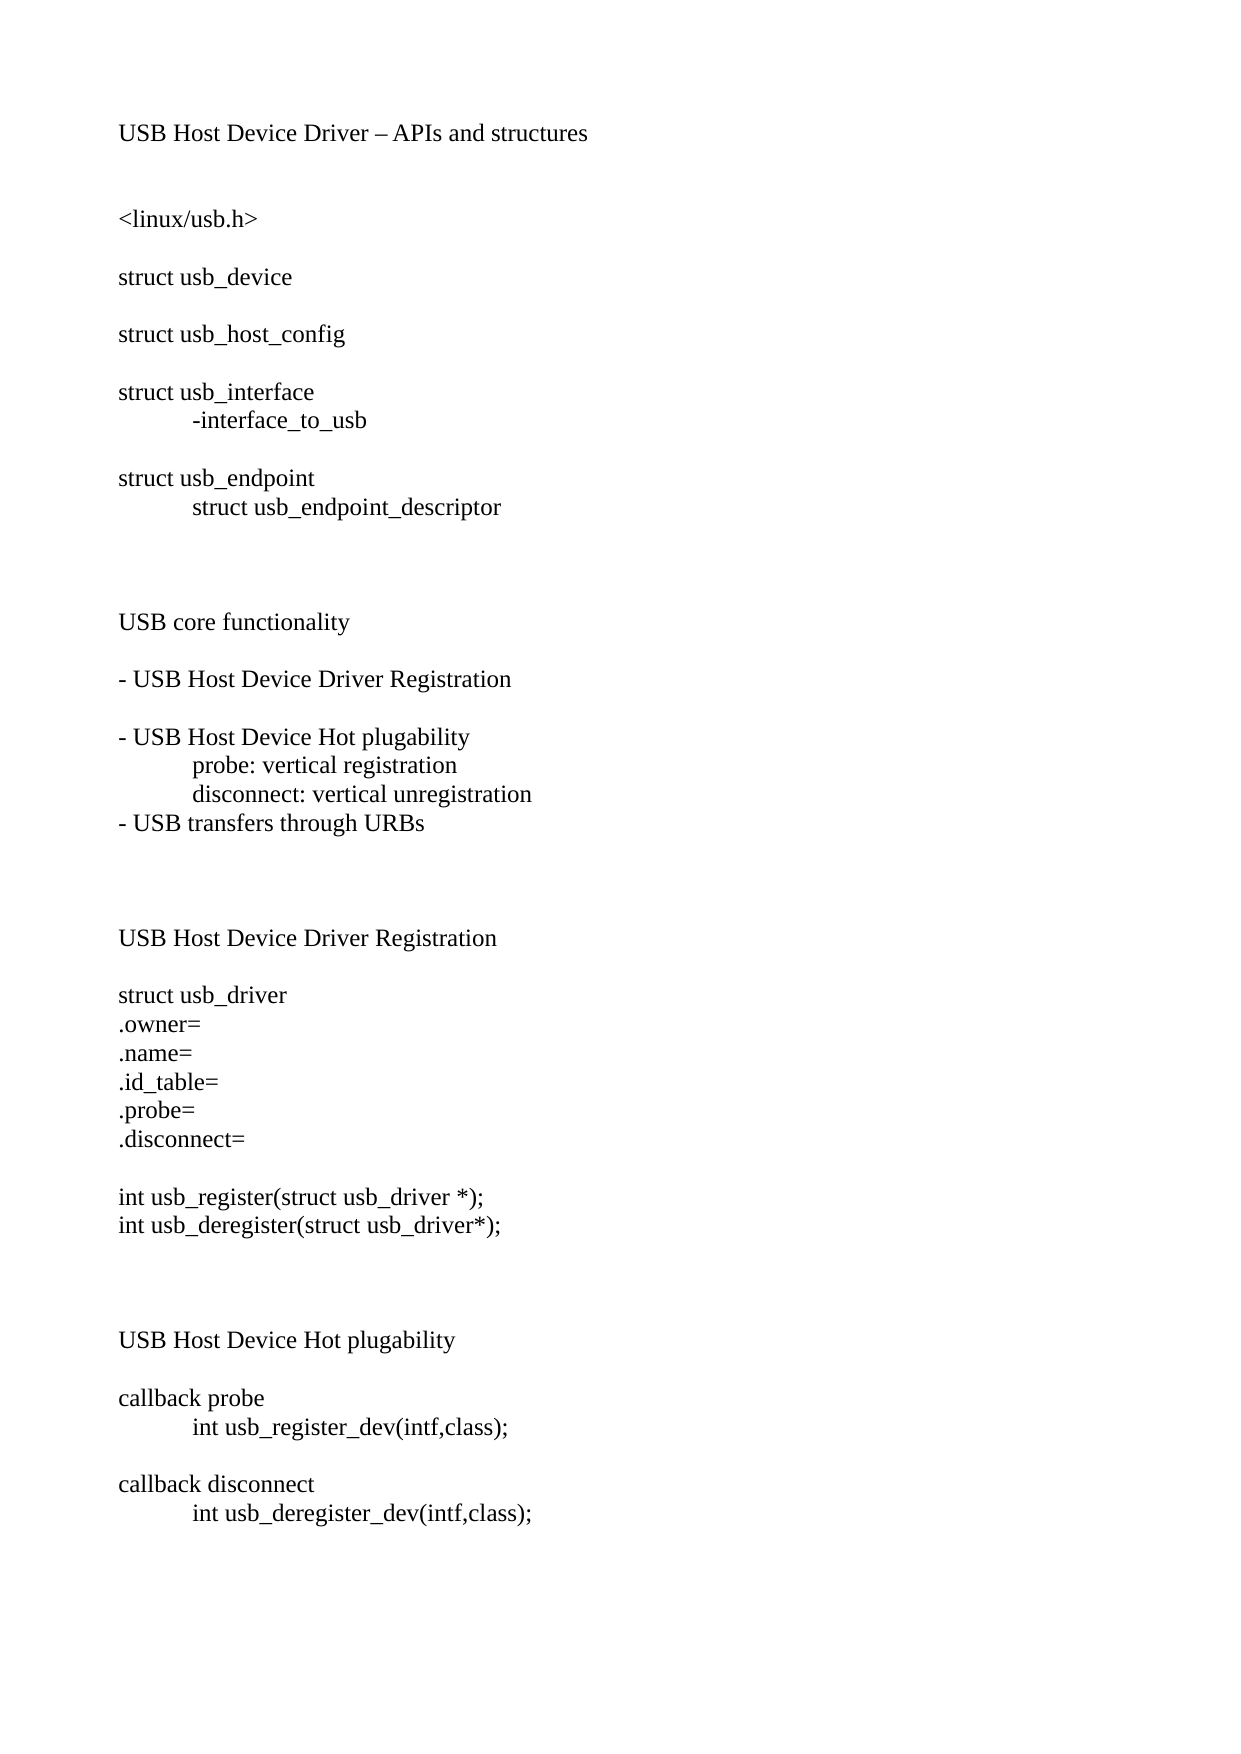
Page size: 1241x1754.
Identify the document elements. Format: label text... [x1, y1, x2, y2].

text -interface_to_usb [118, 406, 1122, 434]
text int usb_deregister(struct usb_driver*); [118, 1211, 1122, 1239]
text - USB transfers through URBs [118, 808, 1122, 837]
text <linux/usb.h> [118, 204, 1122, 233]
text - USB Host Device Driver Registration [118, 664, 1122, 693]
text .disconnect= [118, 1124, 1122, 1153]
text int usb_register(struct usb_driver *); [118, 1182, 1122, 1211]
text .id_table= [118, 1067, 1122, 1096]
text struct usb_interface [118, 377, 1122, 406]
text callback probe [118, 1383, 1122, 1412]
text .name= [118, 1038, 1122, 1067]
text USB core functionality [118, 607, 1122, 636]
text struct usb_endpoint_descriptor [118, 492, 1122, 521]
text int usb_deregister_dev(intf,class); [118, 1498, 1122, 1527]
text .owner= [118, 1009, 1122, 1038]
text USB Host Device Hot plugability [118, 1326, 1122, 1354]
text callback disconnect [118, 1469, 1122, 1498]
text .probe= [118, 1096, 1122, 1124]
text - USB Host Device Hot plugability [118, 722, 1122, 751]
text disconnect: vertical unregistration [118, 779, 1122, 808]
text struct usb_host_config [118, 319, 1122, 348]
text struct usb_endpoint [118, 463, 1122, 492]
text struct usb_driver [118, 981, 1122, 1009]
text struct usb_device [118, 262, 1122, 291]
text int usb_register_dev(intf,class); [118, 1412, 1122, 1441]
text probe: vertical registration [118, 751, 1122, 779]
text USB Host Device Driver Registration [118, 923, 1122, 952]
text USB Host Device Driver – APIs and structures [118, 118, 1122, 147]
